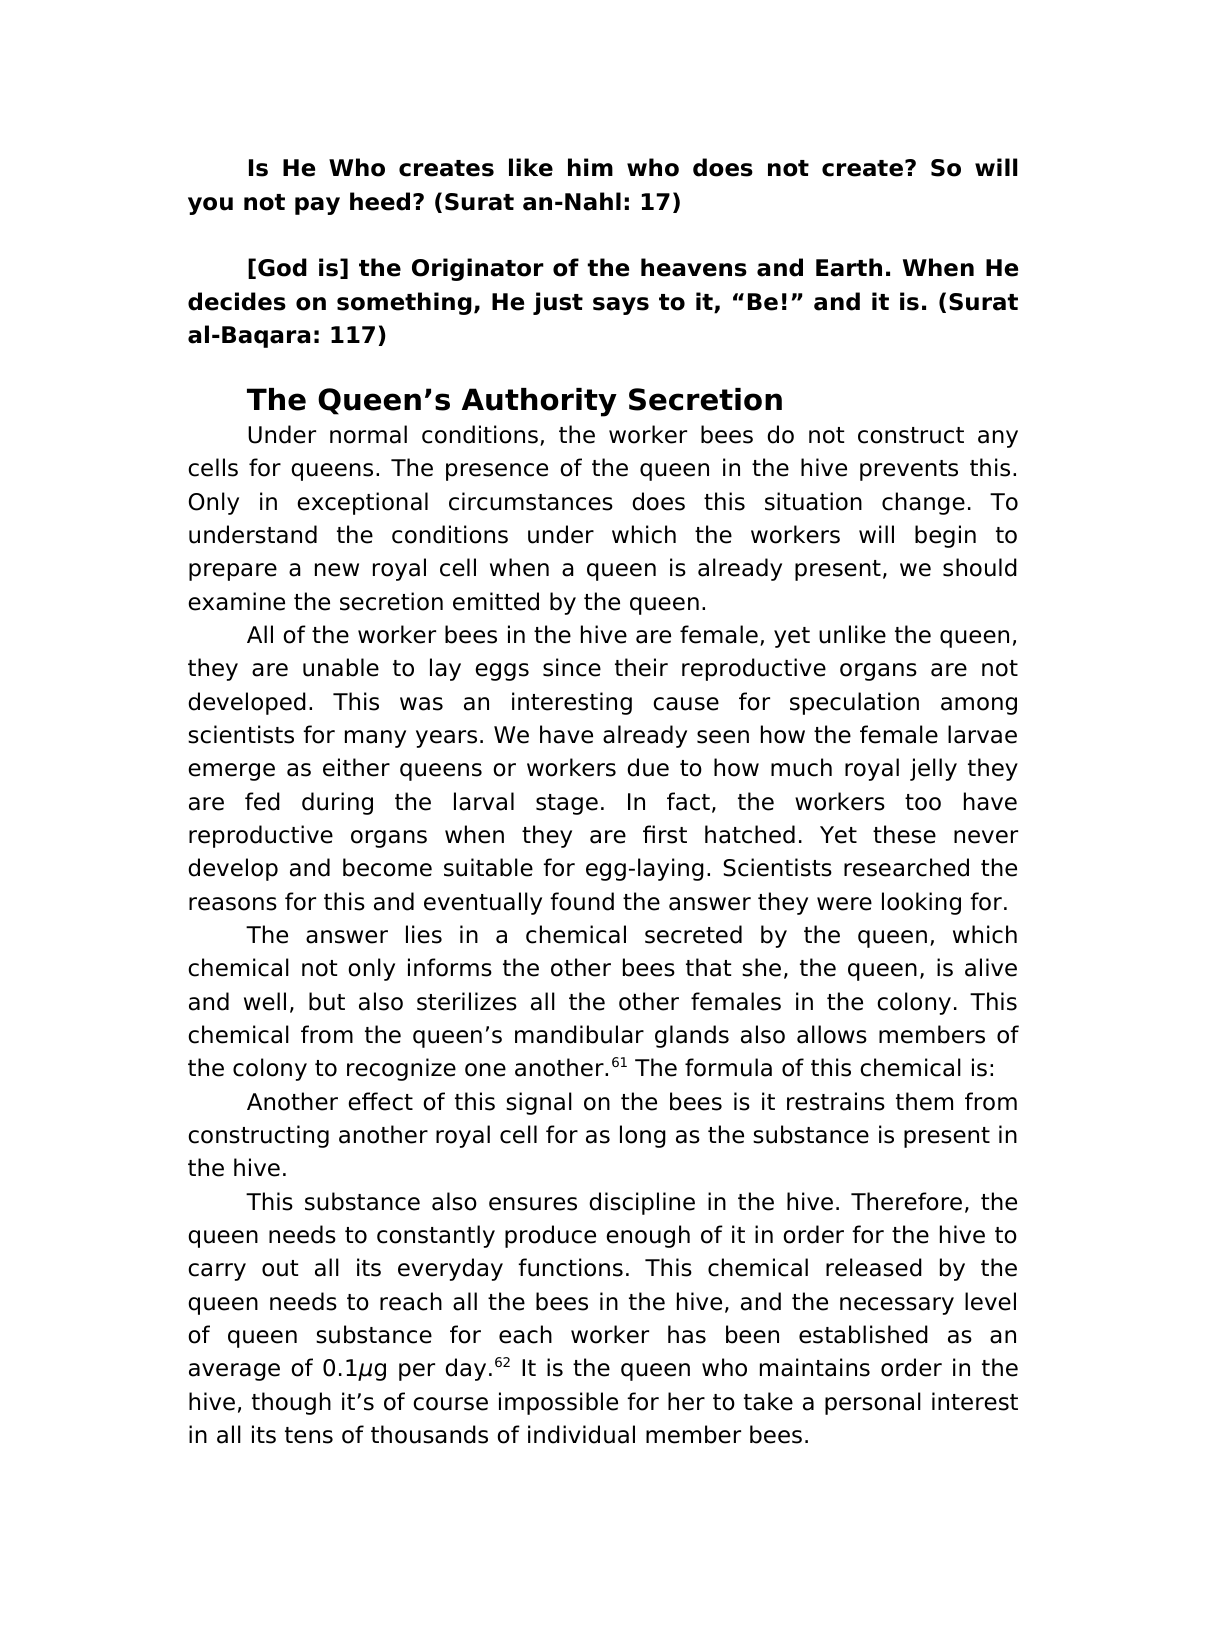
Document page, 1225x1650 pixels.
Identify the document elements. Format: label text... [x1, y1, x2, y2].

text Is He Who creates like him who does not create? So will you not pay heed? (Surat an-Nahl: 17) [187, 150, 1020, 217]
text The answer lies in a chemical secreted by the queen, which chemical not only informs the other bees that she, the queen, is alive and well, but also sterilizes all the other females in the colony. This chemical from the queen’s mandibular glands also allows members of the colony to recognize one another.61 The formula of this chemical is: [187, 917, 1020, 1083]
text The Queen’s Authority Secretion [187, 383, 1020, 417]
text Under normal conditions, the worker bees do not construct any cells for queens. The presence of the queen in the hive prevents this. Only in exceptional circumstances does this situation change. To understand the conditions under which the workers will begin to prepare a new royal cell when a queen is already present, we should examine the secretion emitted by the queen. [187, 417, 1020, 617]
text This substance also ensures discipline in the hive. Therefore, the queen needs to constantly produce enough of it in order for the hive to carry out all its everyday functions. This chemical released by the queen needs to reach all the bees in the hive, and the necessary level of queen substance for each worker has been established as an average of 0.1µg per day.62 It is the queen who maintains order in the hive, though it’s of course impossible for her to take a personal interest in all its tens of thousands of individual member bees. [187, 1183, 1020, 1450]
text All of the worker bees in the hive are female, yet unlike the queen, they are unable to lay eggs since their reproductive organs are not developed. This was an interesting cause for speculation among scientists for many years. We have already seen how the female larvae emerge as either queens or workers due to how much royal jelly they are fed during the larval stage. In fact, the workers too have reproductive organs when they are first hatched. Yet these never develop and become suitable for egg-laying. Scientists researched the reasons for this and eventually found the answer they were looking for. [187, 617, 1020, 917]
text [God is] the Originator of the heavens and Earth. When He decides on something, He just says to it, “Be!” and it is. (Surat al-Baqara: 117) [187, 250, 1020, 350]
text Another effect of this signal on the bees is it restrains them from constructing another royal cell for as long as the substance is present in the hive. [187, 1083, 1020, 1183]
